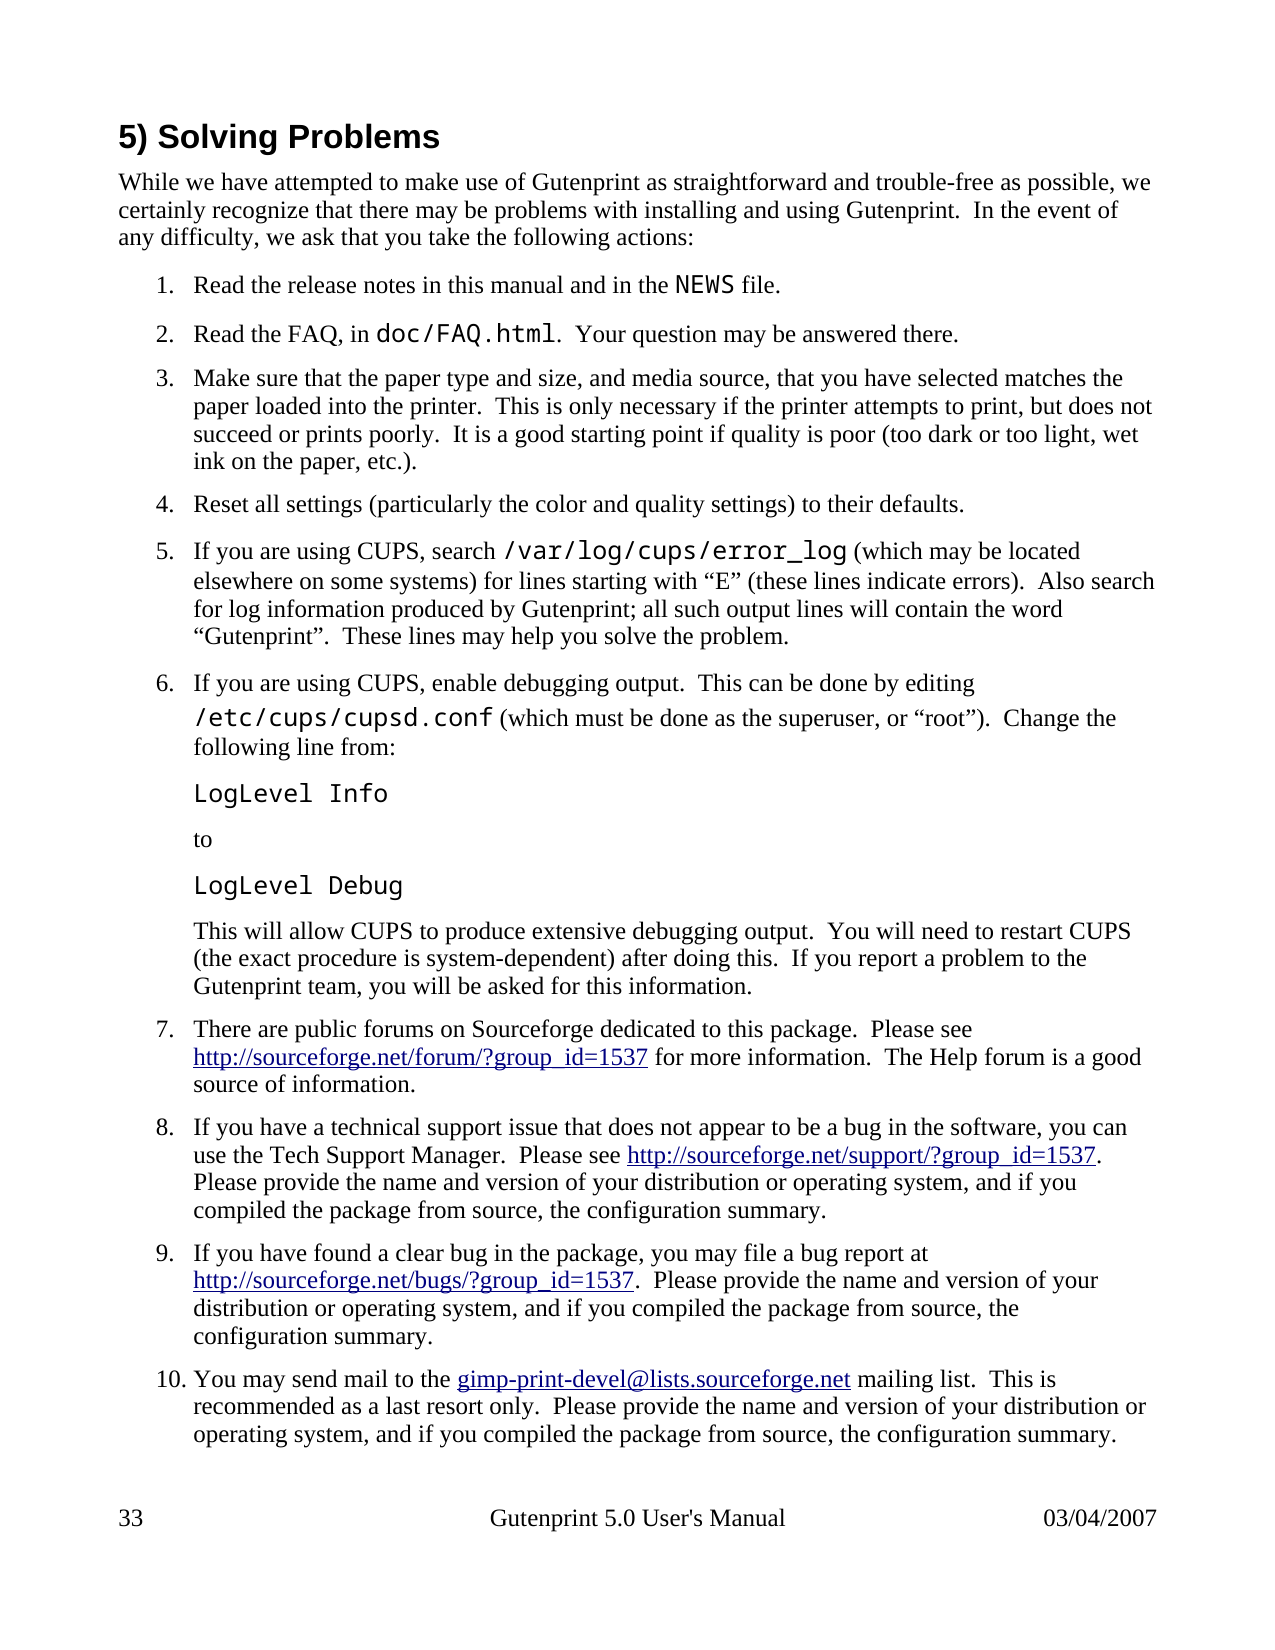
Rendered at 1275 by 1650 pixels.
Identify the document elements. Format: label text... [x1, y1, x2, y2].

list to [156, 825, 1157, 853]
subtitle Solving Problems [118, 118, 1157, 156]
list You may send mail to the gimp-print-devel@lists.sourceforge.net mailing list. This is recommended as a last resort only. Please provide the name and version of your distribution or operating system, and if you compiled the package from source, the configuration summary. [156, 1365, 1157, 1448]
list Make sure that the paper type and size, and media source, that you have selected matches the paper loaded into the printer. This is only necessary if the printer attempts to print, but does not succeed or prints poorly. It is a good starting point if quality is poor (too dark or too light, wet ink on the paper, etc.). [156, 364, 1157, 475]
list If you are using CUPS, search /var/log/cups/error_log (which may be located elsewhere on some systems) for lines starting with “E” (these lines indicate errors). Also search for log information produced by Gutenprint; all such output lines will contain the word “Gutenprint”. These lines may help you solve the problem. [156, 533, 1157, 650]
list LogLevel Info [156, 776, 1157, 810]
text While we have attempted to make use of Gutenprint as straightforward and trouble-free as possible, we certainly recognize that there may be problems with installing and using Gutenprint. In the event of any difficulty, we ask that you take the following actions: [118, 168, 1157, 251]
list Reset all settings (particularly the color and quality settings) to their defaults. [156, 490, 1157, 518]
list If you have a technical support issue that does not appear to be a bug in the software, you can use the Tech Support Manager. Please see http://sourceforge.net/support/?group_id=1537. Please provide the name and version of your distribution or operating system, and if you compiled the package from source, the configuration summary. [156, 1113, 1157, 1224]
list There are public forums on Sourceforge dedicated to this package. Please see http://sourceforge.net/forum/?group_id=1537 for more information. The Help forum is a good source of information. [156, 1015, 1157, 1098]
list This will allow CUPS to produce extensive debugging output. You will need to restart CUPS (the exact procedure is system-dependent) after doing this. If you report a problem to the Gutenprint team, you will be asked for this information. [156, 917, 1157, 1000]
list Read the release notes in this manual and in the NEWS file. [156, 266, 1157, 300]
list LogLevel Debug [156, 868, 1157, 902]
list If you have found a clear bug in the package, you may file a bug report at http://sourceforge.net/bugs/?group_id=1537. Please provide the name and version of your distribution or operating system, and if you compiled the package from source, the configuration summary. [156, 1239, 1157, 1350]
list Read the FAQ, in doc/FAQ.html. Your question may be answered there. [156, 315, 1157, 349]
list If you are using CUPS, enable debugging output. This can be done by editing /etc/cups/cupsd.conf (which must be done as the superuser, or “root”). Change the following line from: [156, 665, 1157, 761]
